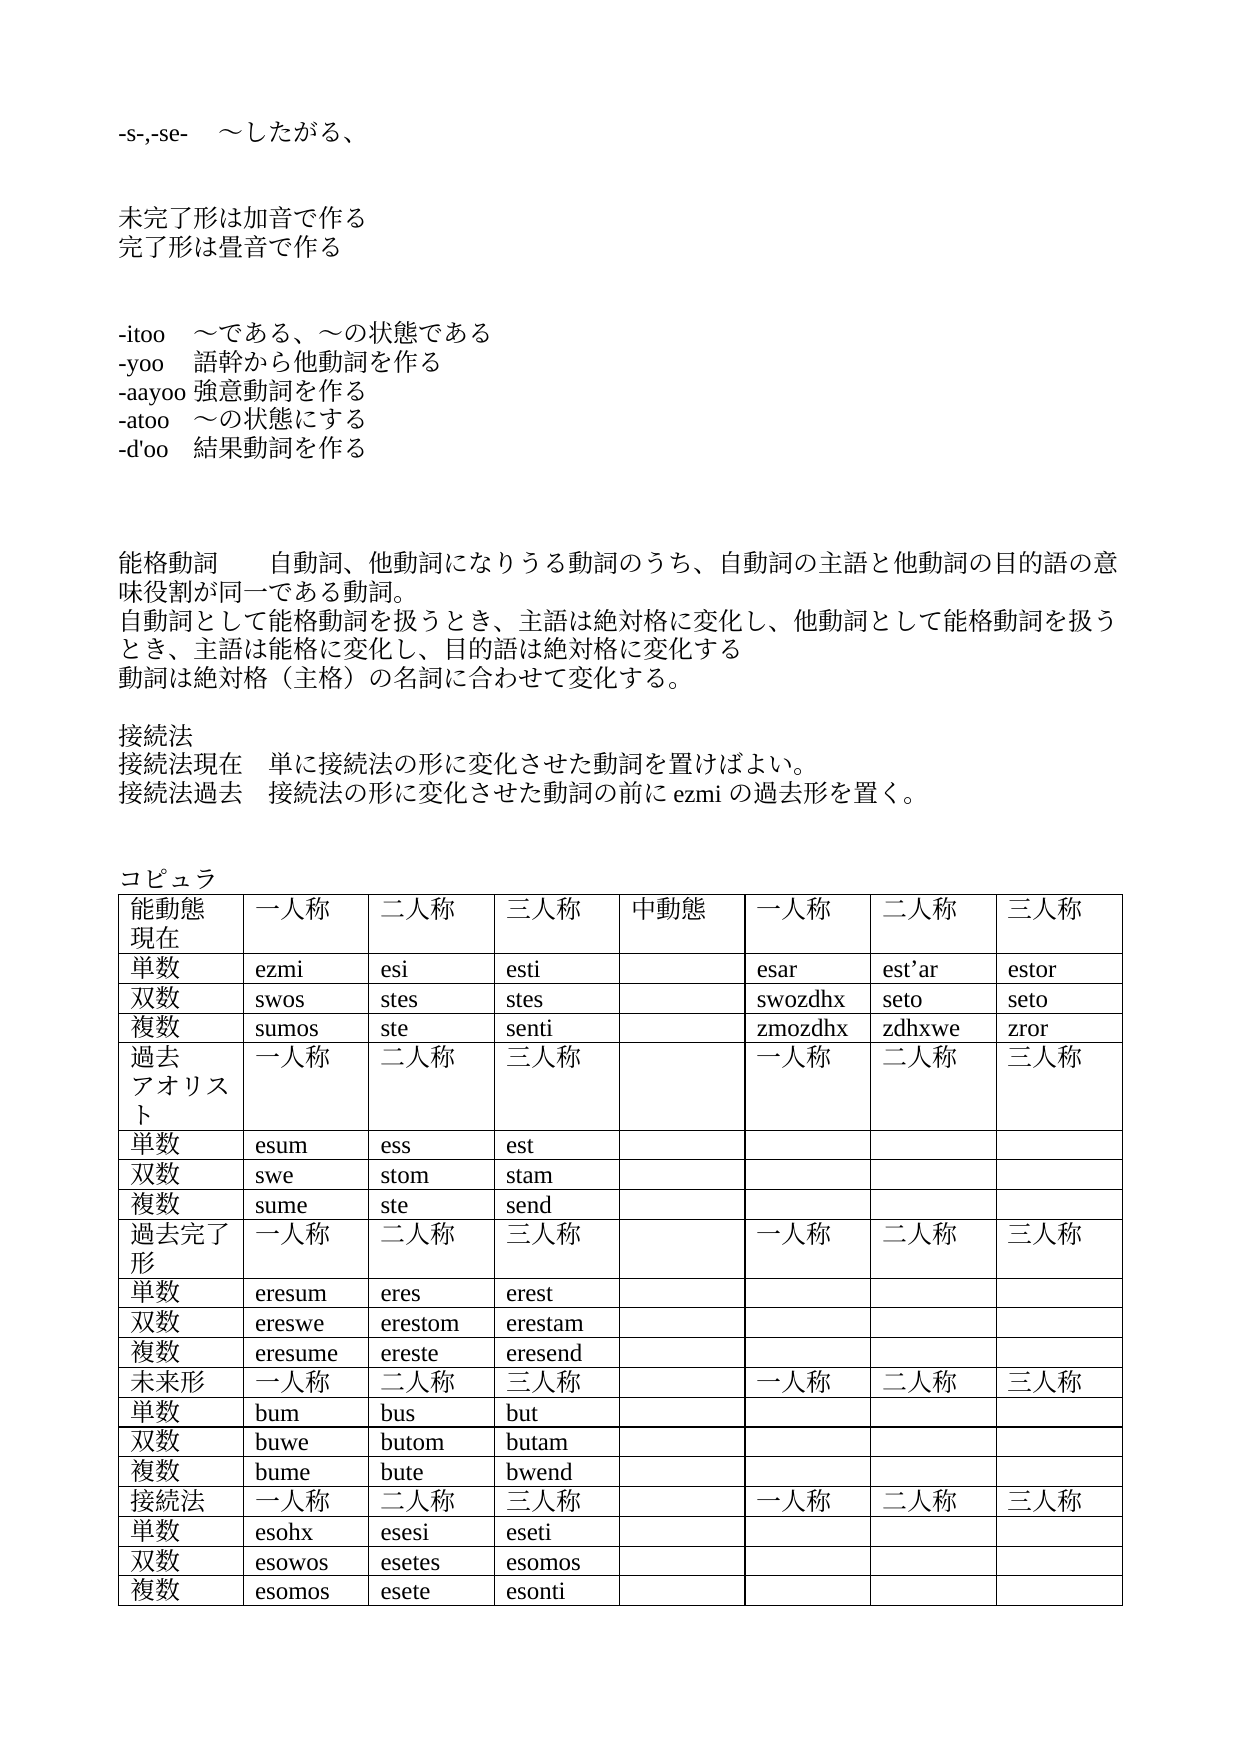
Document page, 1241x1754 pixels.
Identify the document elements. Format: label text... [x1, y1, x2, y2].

table_cell but [495, 1398, 619, 1426]
table_cell [997, 1131, 1122, 1159]
table_cell [871, 1160, 996, 1189]
table_cell [620, 1190, 744, 1219]
table_cell send [495, 1190, 619, 1219]
table_cell bume [244, 1457, 368, 1486]
table_cell 三人称 [997, 1368, 1122, 1397]
table_cell [620, 954, 744, 983]
table_cell 一人称 [244, 1043, 368, 1129]
table_cell [746, 1428, 870, 1456]
table_cell esomos [495, 1547, 619, 1575]
table_cell [997, 1547, 1122, 1575]
table_cell 二人称 [369, 1043, 494, 1129]
table_cell sumos [244, 1014, 368, 1042]
text 未完了形は加音で作る [118, 204, 1122, 233]
table_cell 一人称 [244, 1368, 368, 1397]
table_cell [620, 1368, 744, 1397]
table_cell 三人称 [997, 1043, 1122, 1129]
text 能格動詞 自動詞、他動詞になりうる動詞のうち、自動詞の主語と他動詞の目的語の意味役割が同一である動詞。 [118, 549, 1122, 607]
table_cell [620, 1576, 744, 1605]
table_header 三人称 [495, 895, 619, 953]
table_cell zror [997, 1014, 1122, 1042]
table_cell 二人称 [871, 1368, 996, 1397]
table_cell esti [495, 954, 619, 983]
text 自動詞として能格動詞を扱うとき、主語は絶対格に変化し、他動詞として能格動詞を扱うとき、主語は能格に変化し、目的語は絶対格に変化する [118, 607, 1122, 664]
text 接続法過去 接続法の形に変化させた動詞の前にezmi の過去形を置く。 [118, 779, 1122, 808]
table_cell [997, 1190, 1122, 1219]
table_cell senti [495, 1014, 619, 1042]
table_cell 双数 [119, 1160, 243, 1189]
table_cell eresend [495, 1338, 619, 1367]
table_cell [746, 1547, 870, 1575]
table_cell ereswe [244, 1308, 368, 1337]
table_cell ezmi [244, 954, 368, 983]
table_cell esete [369, 1576, 494, 1605]
table_cell [620, 1428, 744, 1456]
table_cell 単数 [119, 1279, 243, 1307]
table_cell 複数 [119, 1457, 243, 1486]
table_cell [620, 1043, 744, 1129]
table_cell zdhxwe [871, 1014, 996, 1042]
table_cell [746, 1279, 870, 1307]
table_cell ste [369, 1190, 494, 1219]
table_cell butam [495, 1428, 619, 1456]
table_cell esonti [495, 1576, 619, 1605]
table_cell [620, 1457, 744, 1486]
table_cell esohx [244, 1517, 368, 1546]
table_cell 一人称 [244, 1487, 368, 1516]
table_cell [871, 1517, 996, 1546]
table_cell seto [997, 984, 1122, 1012]
text -itoo ～である、～の状態である [118, 319, 1122, 348]
table_cell ste [369, 1014, 494, 1042]
table_cell [871, 1398, 996, 1426]
table_cell [620, 1487, 744, 1516]
table_cell 一人称 [746, 1220, 870, 1277]
table_cell stam [495, 1160, 619, 1189]
table_header 二人称 [369, 895, 494, 953]
table_cell 単数 [119, 1131, 243, 1159]
table_cell [620, 1308, 744, 1337]
text -yoo 語幹から他動詞を作る [118, 348, 1122, 377]
text -s-,-se- 〜したがる、 [118, 118, 1122, 147]
table_cell [746, 1190, 870, 1219]
table_cell [997, 1160, 1122, 1189]
text 動詞は絶対格（主格）の名詞に合わせて変化する。 [118, 664, 1122, 693]
table_cell [620, 1131, 744, 1159]
table_cell butom [369, 1428, 494, 1456]
table_cell [620, 1014, 744, 1042]
table_cell [871, 1428, 996, 1456]
text -atoo ～の状態にする [118, 406, 1122, 434]
table_cell 二人称 [871, 1220, 996, 1277]
table_cell [871, 1131, 996, 1159]
table_cell [997, 1428, 1122, 1456]
table_cell buwe [244, 1428, 368, 1456]
table_cell 三人称 [495, 1043, 619, 1129]
table_cell esesi [369, 1517, 494, 1546]
table_cell 二人称 [369, 1220, 494, 1277]
table_cell 複数 [119, 1190, 243, 1219]
table_cell 接続法 [119, 1487, 243, 1516]
table_cell bum [244, 1398, 368, 1426]
table_cell [620, 1338, 744, 1367]
table_cell 一人称 [244, 1220, 368, 1277]
table_cell [746, 1160, 870, 1189]
table_cell 単数 [119, 1398, 243, 1426]
table_cell 単数 [119, 1517, 243, 1546]
table_cell 二人称 [369, 1368, 494, 1397]
table_cell [620, 1547, 744, 1575]
text 接続法現在 単に接続法の形に変化させた動詞を置けばよい。 [118, 751, 1122, 779]
table_cell 過去完了形 [119, 1220, 243, 1277]
table_cell [746, 1517, 870, 1546]
table_cell [746, 1308, 870, 1337]
text コピュラ [118, 866, 1122, 894]
table_cell esar [746, 954, 870, 983]
table_cell [871, 1338, 996, 1367]
table_cell eseti [495, 1517, 619, 1546]
table_cell [997, 1308, 1122, 1337]
table_cell sume [244, 1190, 368, 1219]
table_cell [871, 1190, 996, 1219]
table_cell esi [369, 954, 494, 983]
text -d'oo 結果動詞を作る [118, 434, 1122, 463]
table_cell [620, 984, 744, 1012]
table_cell estor [997, 954, 1122, 983]
table_cell stes [495, 984, 619, 1012]
text -aayoo 強意動詞を作る [118, 377, 1122, 406]
table_cell 三人称 [495, 1220, 619, 1277]
table_cell seto [871, 984, 996, 1012]
table_cell [620, 1160, 744, 1189]
table_header 能動態 現在 [119, 895, 243, 953]
table_cell esum [244, 1131, 368, 1159]
table_header 三人称 [997, 895, 1122, 953]
table_cell [997, 1457, 1122, 1486]
table_cell [997, 1398, 1122, 1426]
table_cell 二人称 [369, 1487, 494, 1516]
table_cell 複数 [119, 1338, 243, 1367]
table_cell bwend [495, 1457, 619, 1486]
table_cell 未来形 [119, 1368, 243, 1397]
table_cell 三人称 [495, 1487, 619, 1516]
table_cell [620, 1517, 744, 1546]
table_cell est’ar [871, 954, 996, 983]
table_cell [746, 1131, 870, 1159]
table_cell [746, 1398, 870, 1426]
table_cell 三人称 [997, 1487, 1122, 1516]
table_cell 三人称 [495, 1368, 619, 1397]
table_header 一人称 [244, 895, 368, 953]
table_cell zmozdhx [746, 1014, 870, 1042]
table_cell 双数 [119, 984, 243, 1012]
table_cell 二人称 [871, 1043, 996, 1129]
table_cell esowos [244, 1547, 368, 1575]
table_cell [746, 1338, 870, 1367]
table_cell [871, 1576, 996, 1605]
table_cell [871, 1279, 996, 1307]
table_cell [620, 1279, 744, 1307]
table_cell 複数 [119, 1014, 243, 1042]
table_cell erest [495, 1279, 619, 1307]
table_cell stes [369, 984, 494, 1012]
table_cell erestom [369, 1308, 494, 1337]
table_header 二人称 [871, 895, 996, 953]
table_cell 過去 アオリスト [119, 1043, 243, 1129]
table_cell [871, 1547, 996, 1575]
table_cell [997, 1517, 1122, 1546]
table_cell [871, 1457, 996, 1486]
table_cell 単数 [119, 954, 243, 983]
table_cell bus [369, 1398, 494, 1426]
table_cell esetes [369, 1547, 494, 1575]
table_cell [746, 1576, 870, 1605]
table_cell 一人称 [746, 1368, 870, 1397]
table_cell eresume [244, 1338, 368, 1367]
table_cell swe [244, 1160, 368, 1189]
table_cell [997, 1338, 1122, 1367]
table_cell stom [369, 1160, 494, 1189]
table_header 一人称 [746, 895, 870, 953]
table_cell [620, 1220, 744, 1277]
table_cell [620, 1398, 744, 1426]
table_cell [997, 1279, 1122, 1307]
table_cell 双数 [119, 1308, 243, 1337]
table_cell eres [369, 1279, 494, 1307]
table_cell 双数 [119, 1547, 243, 1575]
table_cell erestam [495, 1308, 619, 1337]
table_cell bute [369, 1457, 494, 1486]
table_cell 一人称 [746, 1487, 870, 1516]
table_header 中動態 [620, 895, 744, 953]
table_cell eresum [244, 1279, 368, 1307]
table_cell 複数 [119, 1576, 243, 1605]
text 接続法 [118, 722, 1122, 751]
table_cell 三人称 [997, 1220, 1122, 1277]
table_cell ess [369, 1131, 494, 1159]
table_cell [997, 1576, 1122, 1605]
table_cell swos [244, 984, 368, 1012]
table_cell esomos [244, 1576, 368, 1605]
table_cell [746, 1457, 870, 1486]
table_cell 二人称 [871, 1487, 996, 1516]
table_cell est [495, 1131, 619, 1159]
table_cell [871, 1308, 996, 1337]
text 完了形は畳音で作る [118, 233, 1122, 262]
table_cell 双数 [119, 1428, 243, 1456]
table_cell 一人称 [746, 1043, 870, 1129]
table_cell swozdhx [746, 984, 870, 1012]
table_cell ereste [369, 1338, 494, 1367]
